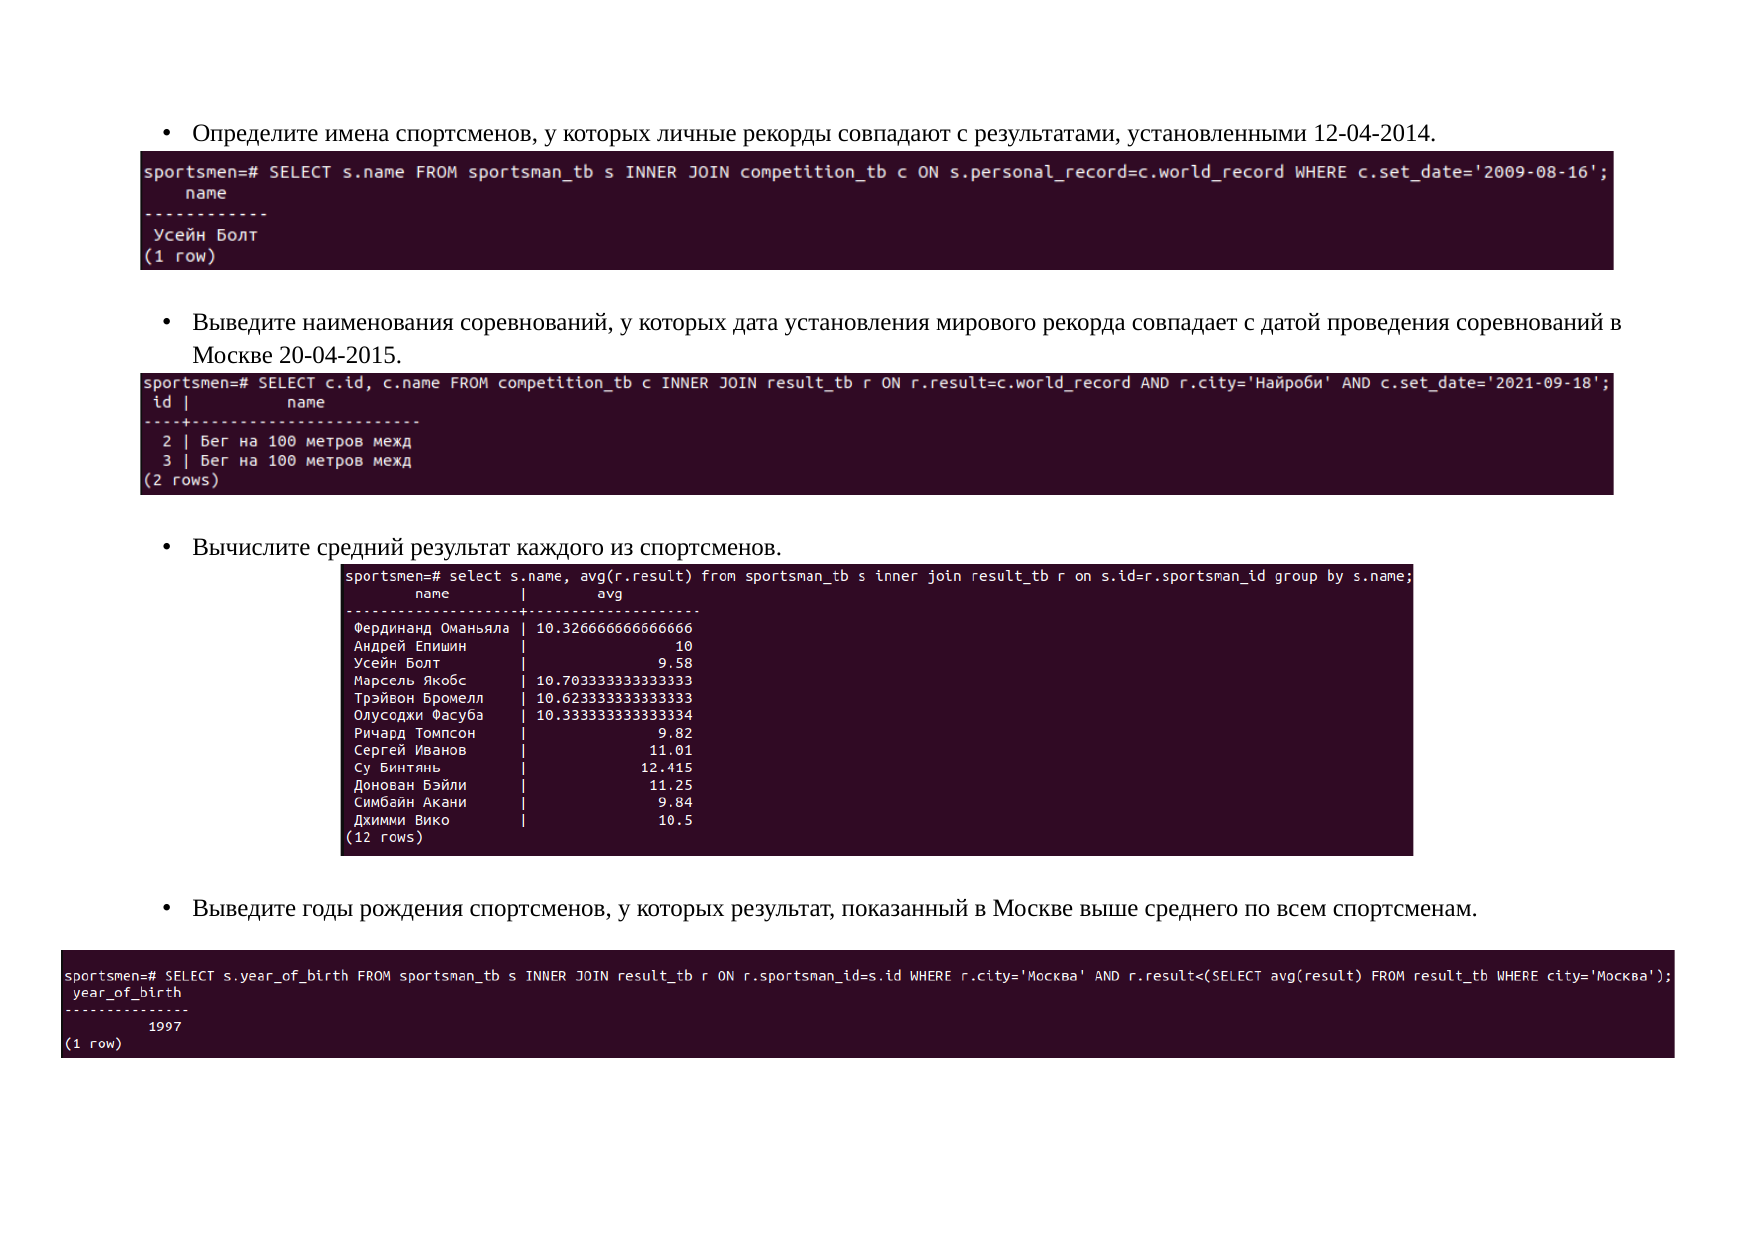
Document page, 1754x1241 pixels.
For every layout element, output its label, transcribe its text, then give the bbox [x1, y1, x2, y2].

picture [61, 950, 1675, 1058]
picture [340, 564, 1414, 856]
picture [140, 373, 1614, 495]
list Вычислите средний результат каждого из спортсменов. [162, 532, 1636, 560]
picture [140, 151, 1614, 270]
list Выведите годы рождения спортсменов, у которых результат, показанный в Москве выше среднего по всем спортсменам. [162, 893, 1636, 922]
list Выведите наименования соревнований, у которых дата установления мирового рекорда совпадает с датой проведения соревнований в Москве 20-04-2015. [162, 307, 1636, 369]
list Определите имена спортсменов, у которых личные рекорды совпадают с результатами, установленными 12-04-2014. [162, 118, 1636, 147]
